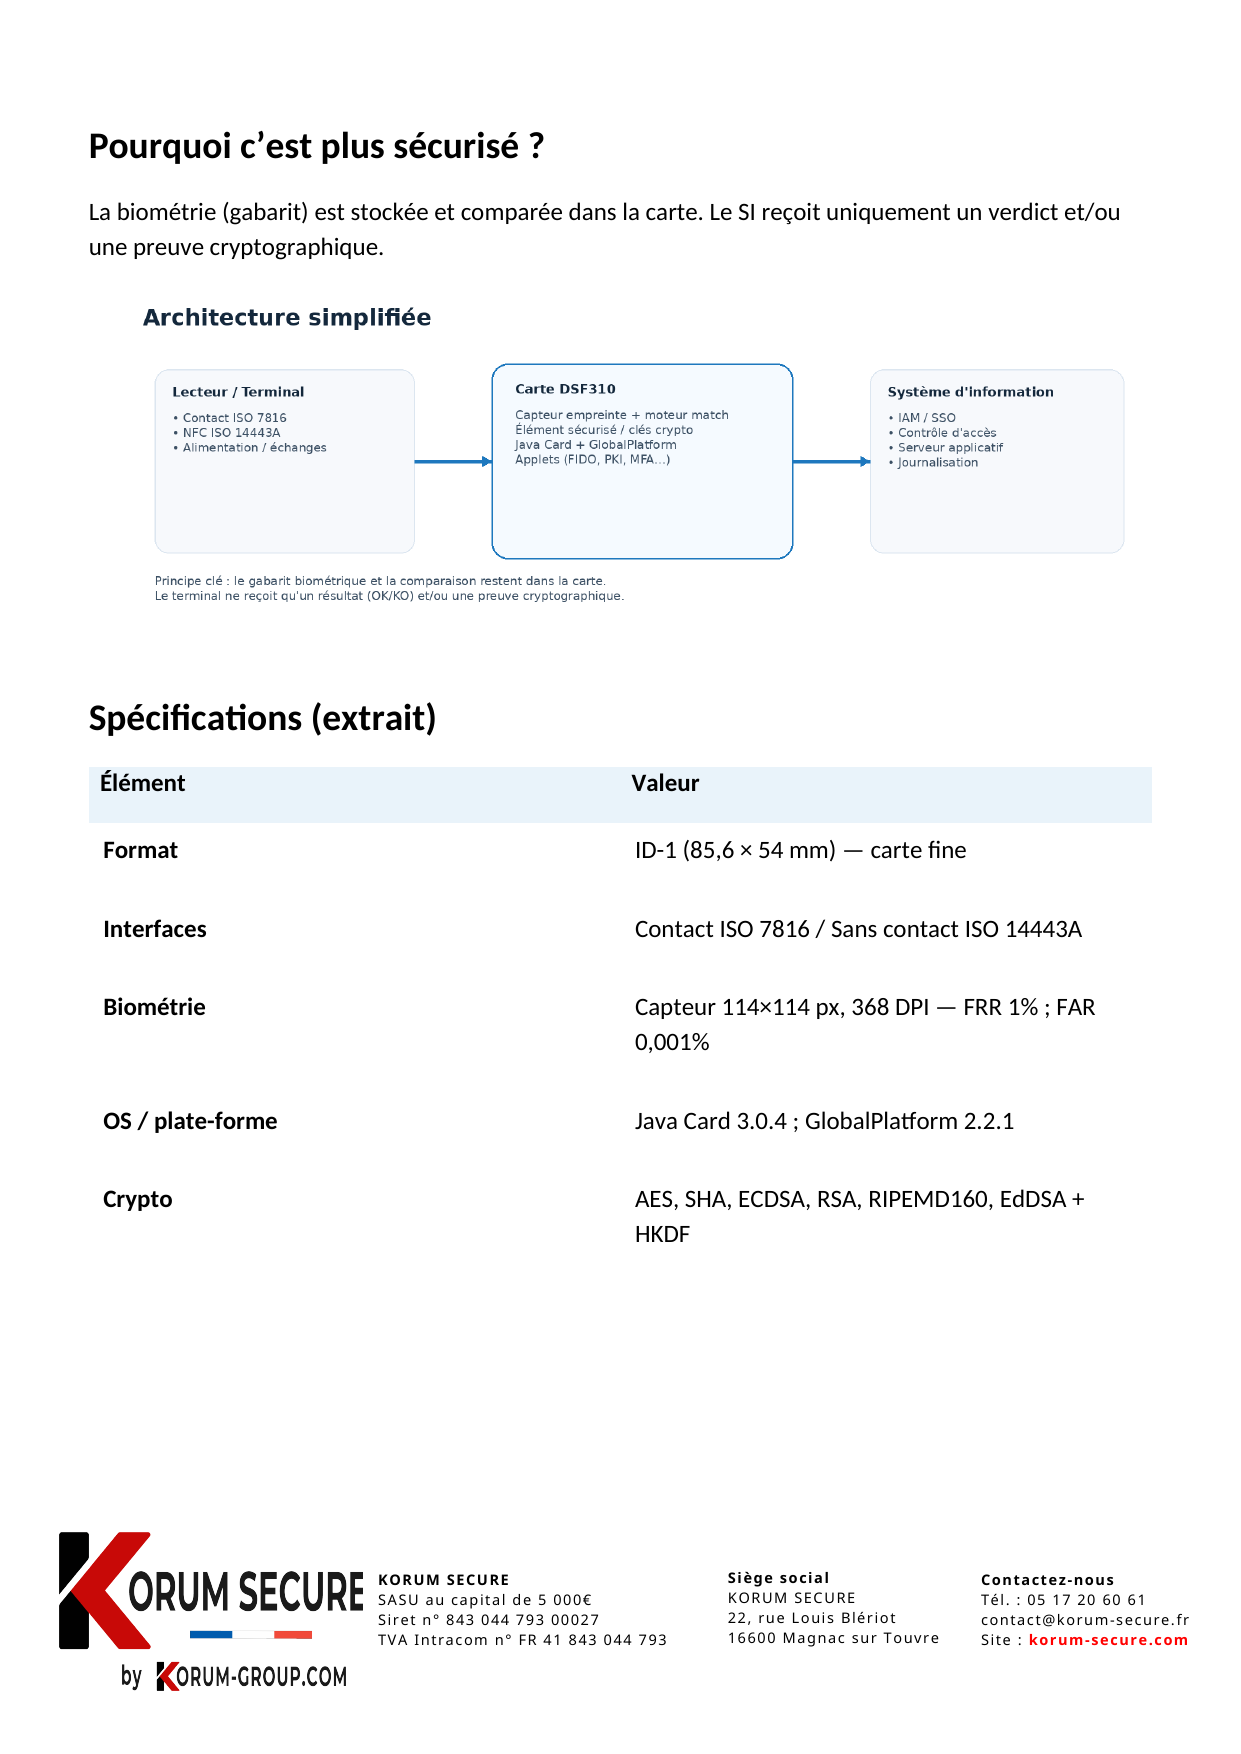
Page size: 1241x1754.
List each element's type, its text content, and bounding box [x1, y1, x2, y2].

table_cell Capteur 114×114 px, 368 DPI — FRR 1% ; FAR 0,001% [620, 980, 1152, 1093]
text Pourquoi c’est plus sécurisé ? [88, 122, 1152, 168]
table_cell OS / plate-forme [89, 1094, 620, 1172]
picture [59, 1532, 367, 1691]
table_cell Format [89, 823, 620, 901]
table_cell ID‑1 (85,6 × 54 mm) — carte fine [620, 823, 1152, 901]
table_cell Crypto [89, 1172, 620, 1286]
text Spécifications (extrait) [88, 694, 1152, 739]
table_cell Biométrie [89, 980, 620, 1093]
table_cell Interfaces [89, 901, 620, 980]
table_cell AES, SHA, ECDSA, RSA, RIPEMD160, EdDSA + HKDF [620, 1172, 1152, 1286]
text La biométrie (gabarit) est stockée et comparée dans la carte. Le SI reçoit uniquement un verdict et/ou une preuve cryptographique. [88, 196, 1152, 261]
table_header Élément [89, 767, 620, 823]
table_cell Java Card 3.0.4 ; GlobalPlatform 2.2.1 [620, 1094, 1152, 1172]
table_cell Contact ISO 7816 / Sans contact ISO 14443A [620, 901, 1152, 980]
picture [107, 286, 1171, 618]
table_header Valeur [620, 767, 1152, 823]
